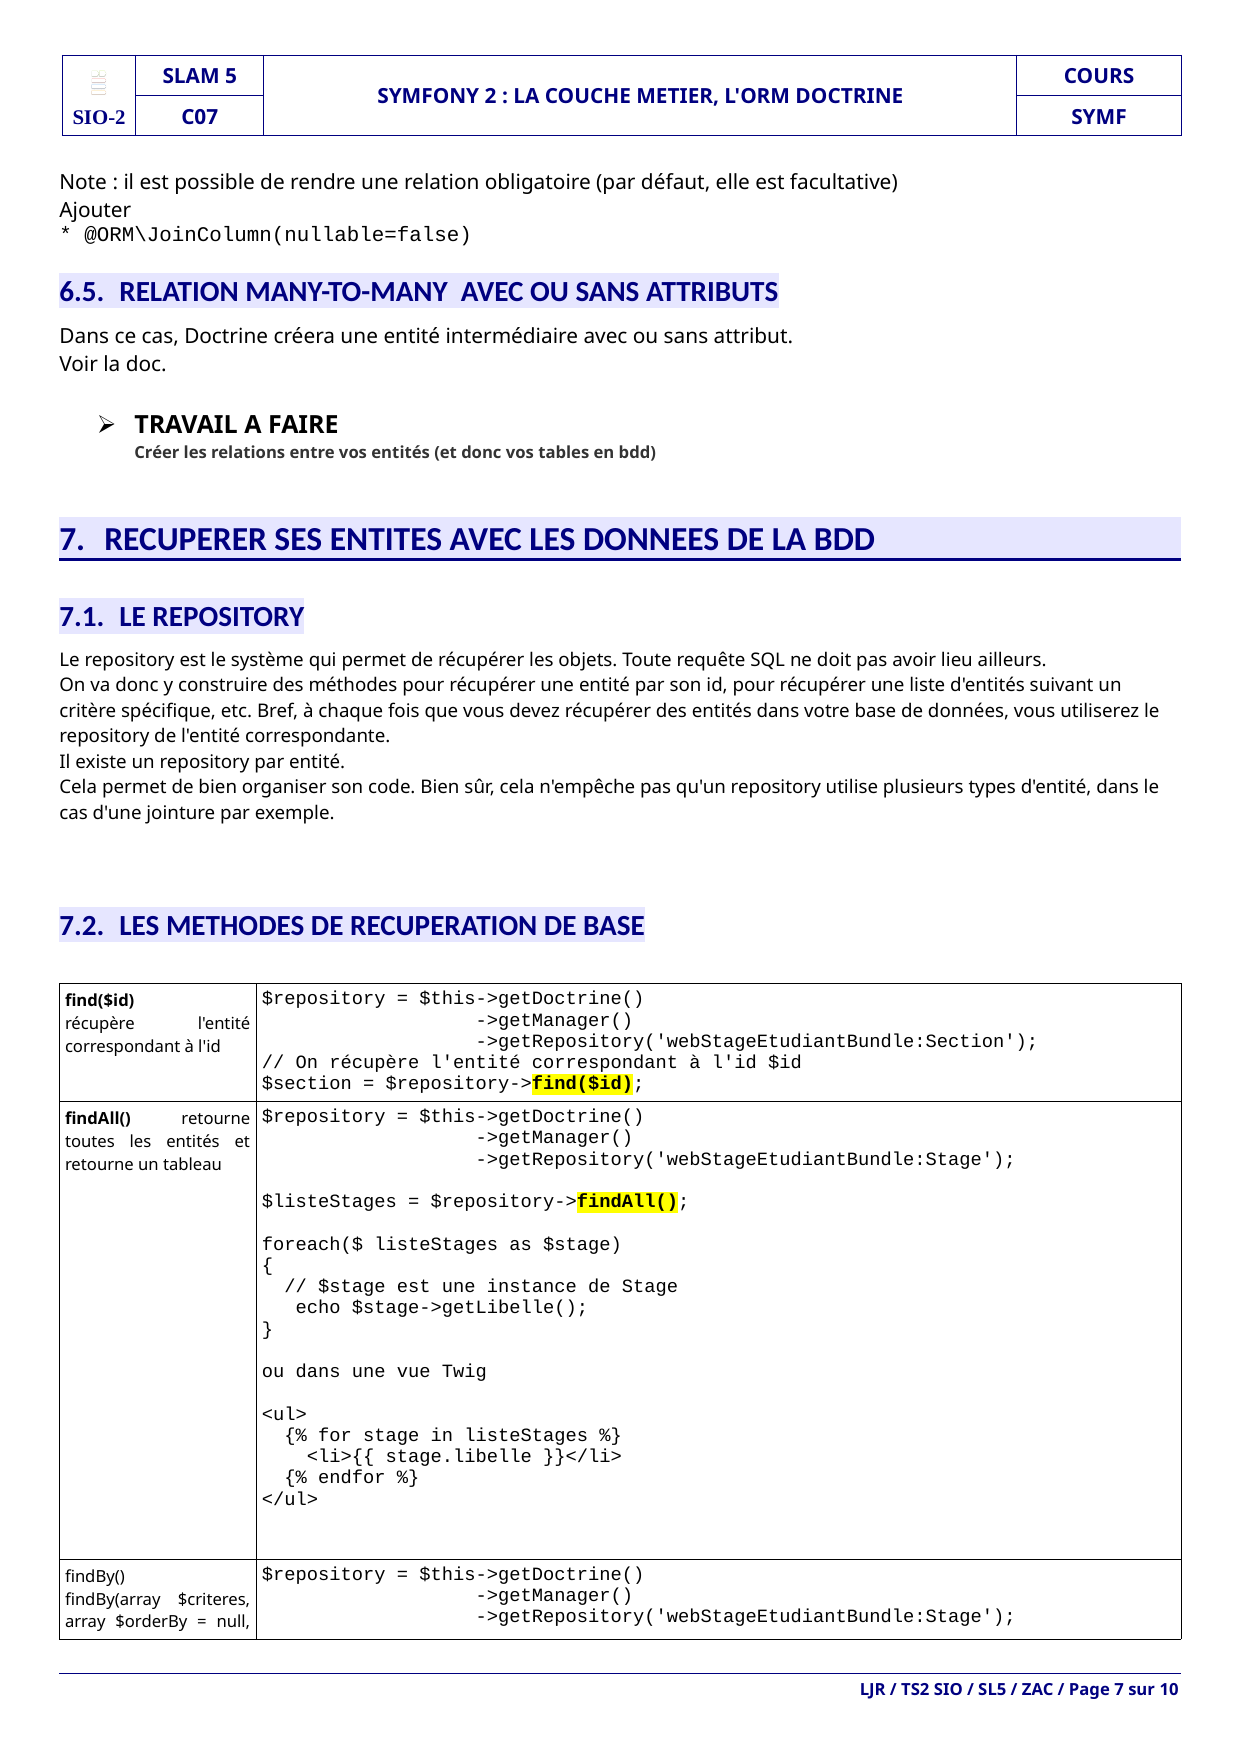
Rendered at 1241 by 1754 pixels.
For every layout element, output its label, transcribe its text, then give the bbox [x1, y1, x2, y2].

text Note : il est possible de rendre une relation obligatoire (par défaut, elle est facultative) [59, 167, 1181, 196]
subtitle LE REPOSITORY [304, 598, 1181, 634]
text Il existe un repository par entité. [59, 748, 1181, 774]
table_cell findAll() retourne toutes les entités et retourne un tableau [60, 1102, 256, 1559]
subtitle RELATION MANY-TO-MANY AVEC OU SANS ATTRIBUTS [779, 273, 1181, 308]
table_cell findBy() findBy(array $criteres, array $orderBy = null, [60, 1560, 256, 1638]
text Ajouter [59, 196, 1181, 224]
table_cell $repository = $this->getDoctrine() ->getManager() ->getRepository('webStageEtudiantBundle:Stage'); $listeStages = $repository->findAll(); foreach($ listeStages as $stage) { // $stage est une instance de Stage echo $stage->getLibelle(); } ou dans une vue Twig <ul> {% for stage in listeStages %} <li>{{ stage.libelle }}</li> {% endfor %} </ul> [257, 1102, 1181, 1559]
list Créer les relations entre vos entités (et donc vos tables en bdd) [97, 440, 1181, 463]
text Le repository est le système qui permet de récupérer les objets. Toute requête SQL ne doit pas avoir lieu ailleurs. [59, 646, 1181, 672]
table_header find($id) récupère l'entité correspondant à l'id [60, 984, 256, 1101]
text Cela permet de bien organiser son code. Bien sûr, cela n'empêche pas qu'un repository utilise plusieurs types d'entité, dans le cas d'une jointure par exemple. [59, 774, 1181, 825]
text Dans ce cas, Doctrine créera une entité intermédiaire avec ou sans attribut. [59, 321, 1181, 349]
table_cell $repository = $this->getDoctrine() ->getManager() ->getRepository('webStageEtudiantBundle:Stage'); [257, 1560, 1181, 1638]
subtitle RECUPERER SES ENTITES AVEC LES DONNEES DE LA BDD [59, 517, 1181, 558]
text * @ORM\JoinColumn(nullable=false) [59, 224, 1181, 248]
text On va donc y construire des méthodes pour récupérer une entité par son id, pour récupérer une liste d'entités suivant un critère spécifique, etc. Bref, à chaque fois que vous devez récupérer des entités dans votre base de données, vous utiliserez le repository de l'entité correspondante. [59, 672, 1181, 748]
text Voir la doc. [59, 349, 1181, 406]
table_header $repository = $this->getDoctrine() ->getManager() ->getRepository('webStageEtudiantBundle:Section'); // On récupère l'entité correspondant à l'id $id $section = $repository->find($id); [257, 984, 1181, 1101]
subtitle LES METHODES DE RECUPERATION DE BASE [645, 907, 1181, 942]
list TRAVAIL A FAIRE [97, 406, 1181, 440]
